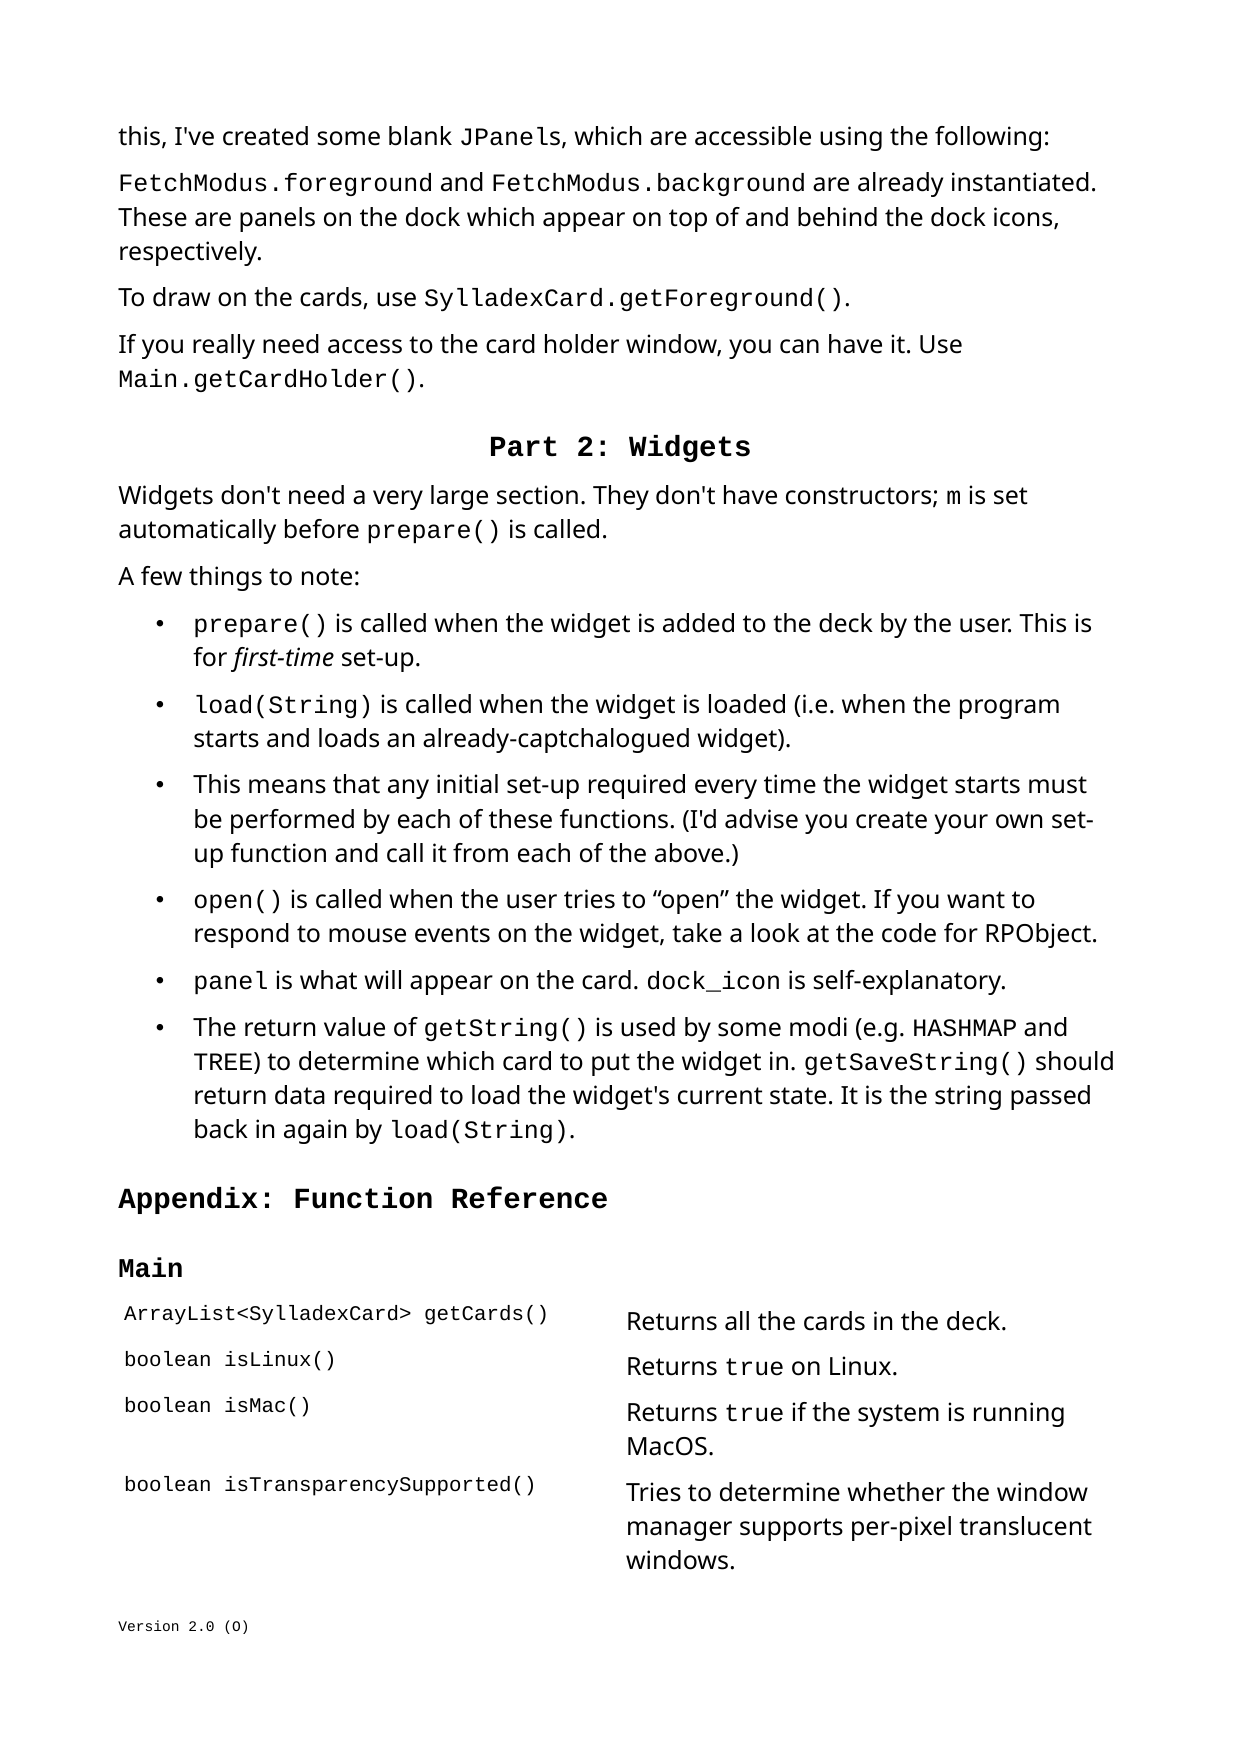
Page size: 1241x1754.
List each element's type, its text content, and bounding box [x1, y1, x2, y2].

text To draw on the cards, use SylladexCard.getForeground(). [118, 280, 1122, 314]
list prepare() is called when the widget is added to the deck by the user. This is for first-time set-up. [156, 606, 1122, 674]
table_cell Tries to determine whether the window manager supports per-pixel translucent windows. [620, 1469, 1122, 1582]
table_cell boolean isMac() [118, 1389, 620, 1469]
text FetchModus.foreground and FetchModus.background are already instantiated. These are panels on the dock which appear on top of and behind the dock icons, respectively. [118, 165, 1122, 267]
table_cell Returns true if the system is running MacOS. [620, 1389, 1122, 1469]
table_header ArrayList<SylladexCard> getCards() [118, 1298, 620, 1343]
text If you really need access to the card holder window, you can have it. Use Main.getCardHolder(). [118, 327, 1122, 395]
list This means that any initial set-up required every time the widget starts must be performed by each of these functions. (I'd advise you create your own set-up function and call it from each of the above.) [156, 767, 1122, 869]
text Widgets don't need a very large section. They don't have constructors; m is set automatically before prepare() is called. [118, 478, 1122, 546]
subtitle Main [118, 1254, 1122, 1285]
text A few things to note: [118, 559, 1122, 593]
table_header Returns all the cards in the deck. [620, 1298, 1122, 1343]
list open() is called when the user tries to “open” the widget. If you want to respond to mouse events on the widget, take a look at the code for RPObject. [156, 882, 1122, 950]
subtitle Part 2: Widgets [118, 432, 1122, 465]
text this, I've created some blank JPanels, which are accessible using the following: [118, 118, 1122, 152]
table_cell boolean isTransparencySupported() [118, 1469, 620, 1582]
subtitle Appendix: Function Reference [118, 1184, 1122, 1217]
table_cell boolean isLinux() [118, 1343, 620, 1389]
list panel is what will appear on the card. dock_icon is self-explanatory. [156, 963, 1122, 997]
list load(String) is called when the widget is loaded (i.e. when the program starts and loads an already-captchalogued widget). [156, 686, 1122, 755]
table_cell Returns true on Linux. [620, 1343, 1122, 1389]
list The return value of getString() is used by some modi (e.g. HASHMAP and TREE) to determine which card to put the widget in. getSaveString() should return data required to load the widget's current state. It is the string passed back in again by load(String). [156, 1009, 1122, 1146]
